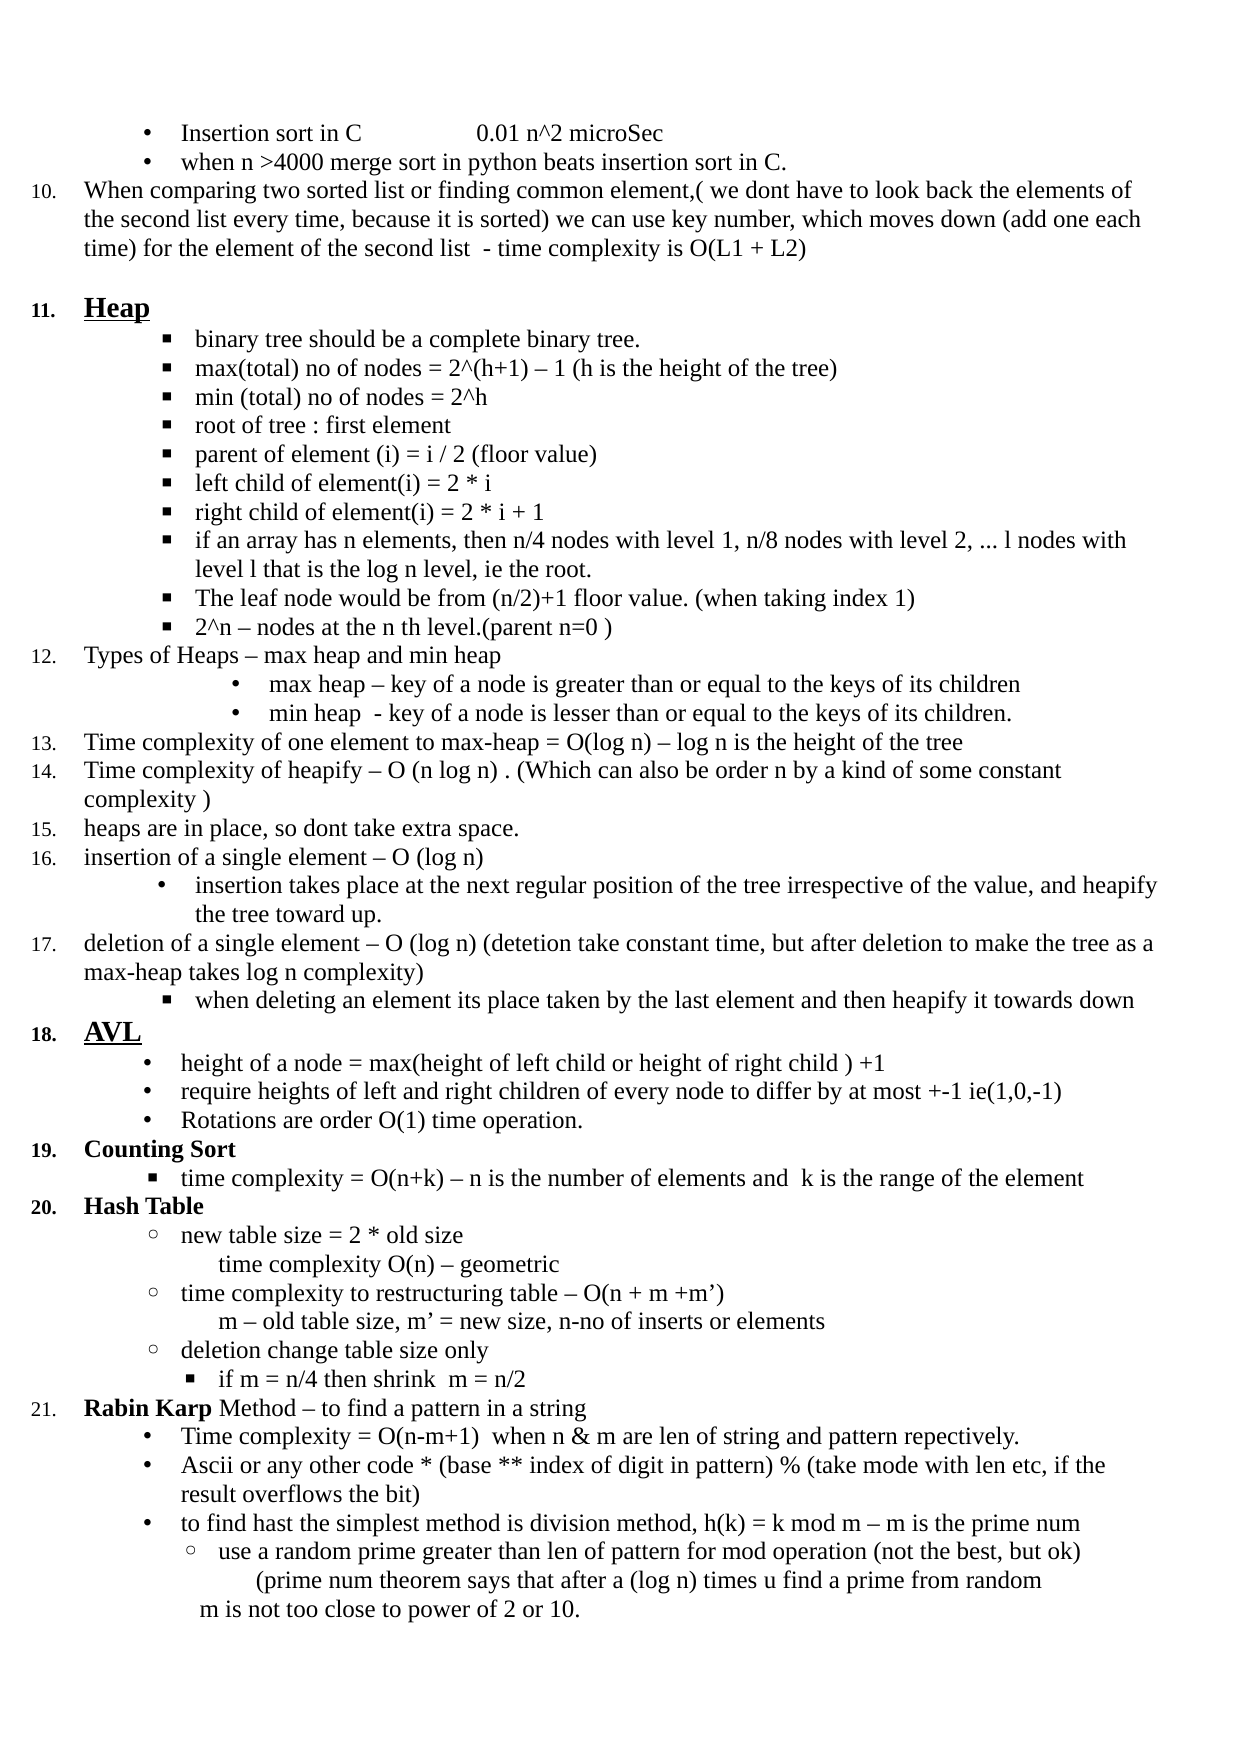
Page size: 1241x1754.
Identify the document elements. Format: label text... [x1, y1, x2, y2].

list insertion of a single element – O (log n) [31, 842, 1164, 870]
list root of tree : first element [157, 410, 1164, 439]
list when n >4000 merge sort in python beats insertion sort in C. [143, 147, 1164, 176]
list Heap [31, 291, 1164, 324]
list Counting Sort [31, 1134, 1164, 1163]
list new table size = 2 * old size [143, 1220, 1164, 1249]
list m is not too close to power of 2 or 10. [143, 1594, 1164, 1623]
list heaps are in place, so dont take extra space. [31, 813, 1164, 842]
list time complexity O(n) – geometric [181, 1249, 1164, 1278]
list Ascii or any other code * (base ** index of digit in pattern) % (take mode with len etc, if the result overflows the bit) [143, 1450, 1164, 1508]
list time complexity to restructuring table – O(n + m +m’) [143, 1278, 1164, 1306]
list when deleting an element its place taken by the last element and then heapify it towards down [157, 985, 1164, 1014]
list 2^n – nodes at the n th level.(parent n=0 ) [157, 612, 1164, 640]
list min heap - key of a node is lesser than or equal to the keys of its children. [231, 698, 1164, 727]
list (prime num theorem says that after a (log n) times u find a prime from random [218, 1565, 1164, 1594]
list insertion takes place at the next regular position of the tree irrespective of the value, and heapify the tree toward up. [157, 870, 1164, 928]
list Time complexity = O(n-m+1) when n & m are len of string and pattern repectively. [143, 1421, 1164, 1450]
list Rotations are order O(1) time operation. [143, 1105, 1164, 1134]
list deletion change table size only [143, 1335, 1164, 1364]
list AVL [31, 1014, 1164, 1048]
list to find hast the simplest method is division method, h(k) = k mod m – m is the prime num [143, 1508, 1164, 1536]
list Time complexity of heapify – O (n log n) . (Which can also be order n by a kind of some constant complexity ) [31, 755, 1164, 813]
list deletion of a single element – O (log n) (detetion take constant time, but after deletion to make the tree as a max-heap takes log n complexity) [31, 928, 1164, 985]
list max(total) no of nodes = 2^(h+1) – 1 (h is the height of the tree) [157, 353, 1164, 382]
list use a random prime greater than len of pattern for mod operation (not the best, but ok) [181, 1536, 1164, 1565]
list max heap – key of a node is greater than or equal to the keys of its children [231, 669, 1164, 698]
list right child of element(i) = 2 * i + 1 [157, 497, 1164, 525]
list time complexity = O(n+k) – n is the number of elements and k is the range of the element [143, 1163, 1164, 1191]
list Rabin Karp Method – to find a pattern in a string [31, 1393, 1164, 1421]
list Types of Heaps – max heap and min heap [31, 640, 1164, 669]
list The leaf node would be from (n/2)+1 floor value. (when taking index 1) [157, 583, 1164, 612]
list left child of element(i) = 2 * i [157, 468, 1164, 497]
list parent of element (i) = i / 2 (floor value) [157, 439, 1164, 468]
list Insertion sort in C 0.01 n^2 microSec [143, 118, 1164, 147]
list binary tree should be a complete binary tree. [157, 324, 1164, 353]
list require heights of left and right children of every node to differ by at most +-1 ie(1,0,-1) [143, 1076, 1164, 1105]
list When comparing two sorted list or finding common element,( we dont have to look back the elements of the second list every time, because it is sorted) we can use key number, which moves down (add one each time) for the element of the second list - time complexity is O(L1 + L2) [31, 176, 1164, 262]
list if an array has n elements, then n/4 nodes with level 1, n/8 nodes with level 2, ... l nodes with level l that is the log n level, ie the root. [157, 525, 1164, 583]
list m – old table size, m’ = new size, n-no of inserts or elements [181, 1306, 1164, 1335]
list Time complexity of one element to max-heap = O(log n) – log n is the height of the tree [31, 727, 1164, 755]
list Hash Table [31, 1191, 1164, 1220]
list min (total) no of nodes = 2^h [157, 382, 1164, 410]
list height of a node = max(height of left child or height of right child ) +1 [143, 1048, 1164, 1076]
list if m = n/4 then shrink m = n/2 [181, 1364, 1164, 1393]
